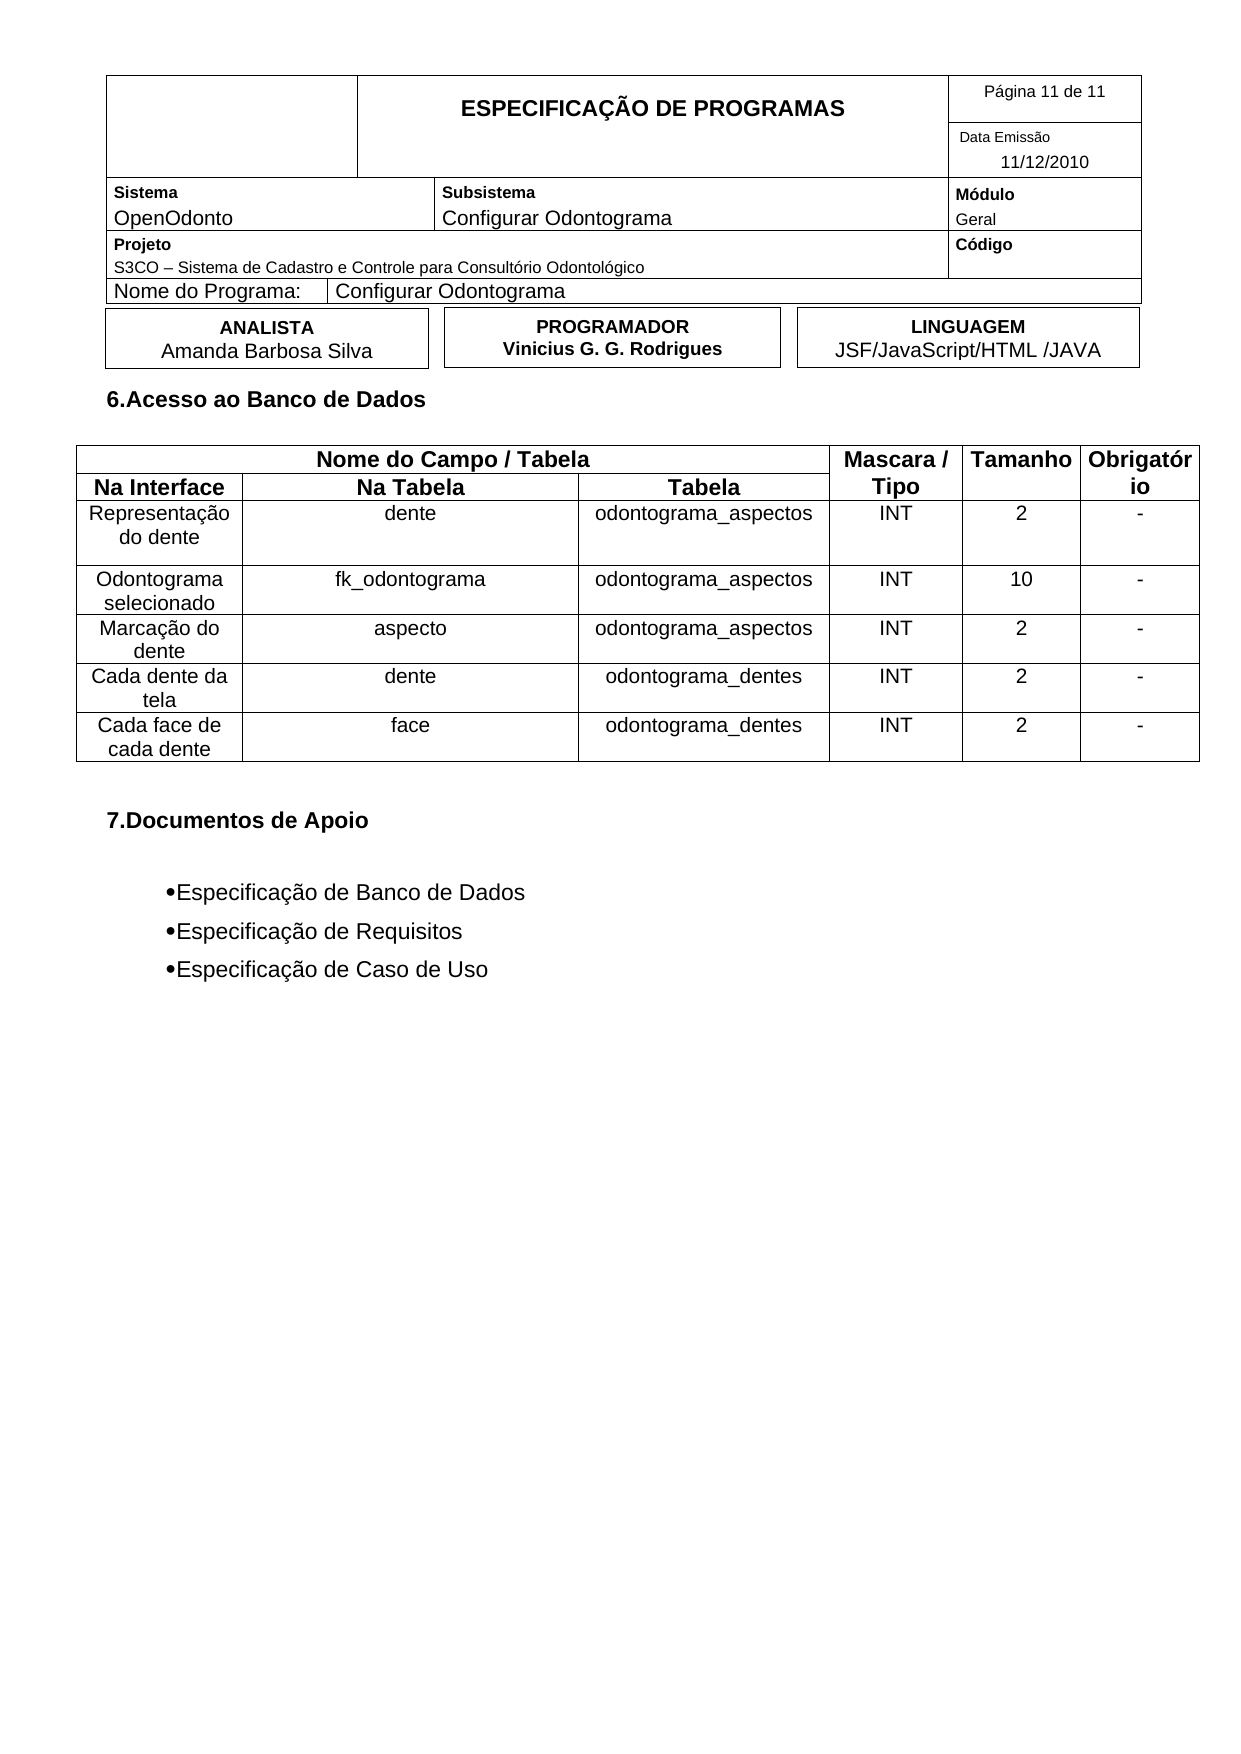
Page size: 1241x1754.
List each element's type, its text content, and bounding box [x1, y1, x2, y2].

table_cell 2 [963, 615, 1080, 663]
table_cell Representação do dente [77, 501, 242, 565]
table_cell Odontograma selecionado [77, 566, 242, 614]
table_cell INT [830, 664, 962, 712]
list Especificação de Requisitos [106, 918, 1151, 944]
table_cell Tabela [579, 474, 829, 500]
table_cell INT [830, 566, 962, 614]
table_cell 2 [963, 664, 1080, 712]
table_cell 2 [963, 713, 1080, 761]
subtitle Acesso ao Banco de Dados [106, 386, 1151, 413]
table_cell odontograma_dentes [579, 713, 829, 761]
table_cell INT [830, 713, 962, 761]
table_header Mascara / Tipo [830, 446, 962, 500]
table_cell - [1081, 615, 1199, 663]
table_cell aspecto [243, 615, 578, 663]
table_cell odontograma_aspectos [579, 566, 829, 614]
table_header Obrigatório [1081, 446, 1199, 500]
table_cell Cada face de cada dente [77, 713, 242, 761]
table_cell - [1081, 713, 1199, 761]
table_cell - [1081, 501, 1199, 565]
table_cell face [243, 713, 578, 761]
table_cell 2 [963, 501, 1080, 565]
table_cell 10 [963, 566, 1080, 614]
table_cell dente [243, 664, 578, 712]
table_header Tamanho [963, 446, 1080, 500]
table_cell Cada dente da tela [77, 664, 242, 712]
table_cell dente [243, 501, 578, 565]
table_header Nome do Campo / Tabela [77, 446, 829, 473]
table_cell INT [830, 501, 962, 565]
table_cell odontograma_aspectos [579, 615, 829, 663]
table_cell odontograma_aspectos [579, 501, 829, 565]
table_cell fk_odontograma [243, 566, 578, 614]
table_cell INT [830, 615, 962, 663]
table_cell Marcação do dente [77, 615, 242, 663]
table_cell - [1081, 566, 1199, 614]
list Especificação de Banco de Dados [106, 879, 1151, 905]
table_cell Na Tabela [243, 474, 578, 500]
table_cell odontograma_dentes [579, 664, 829, 712]
list Especificação de Caso de Uso [106, 956, 1151, 983]
table_cell Na Interface [77, 474, 242, 500]
table_cell - [1081, 664, 1199, 712]
subtitle Documentos de Apoio [106, 807, 1151, 834]
